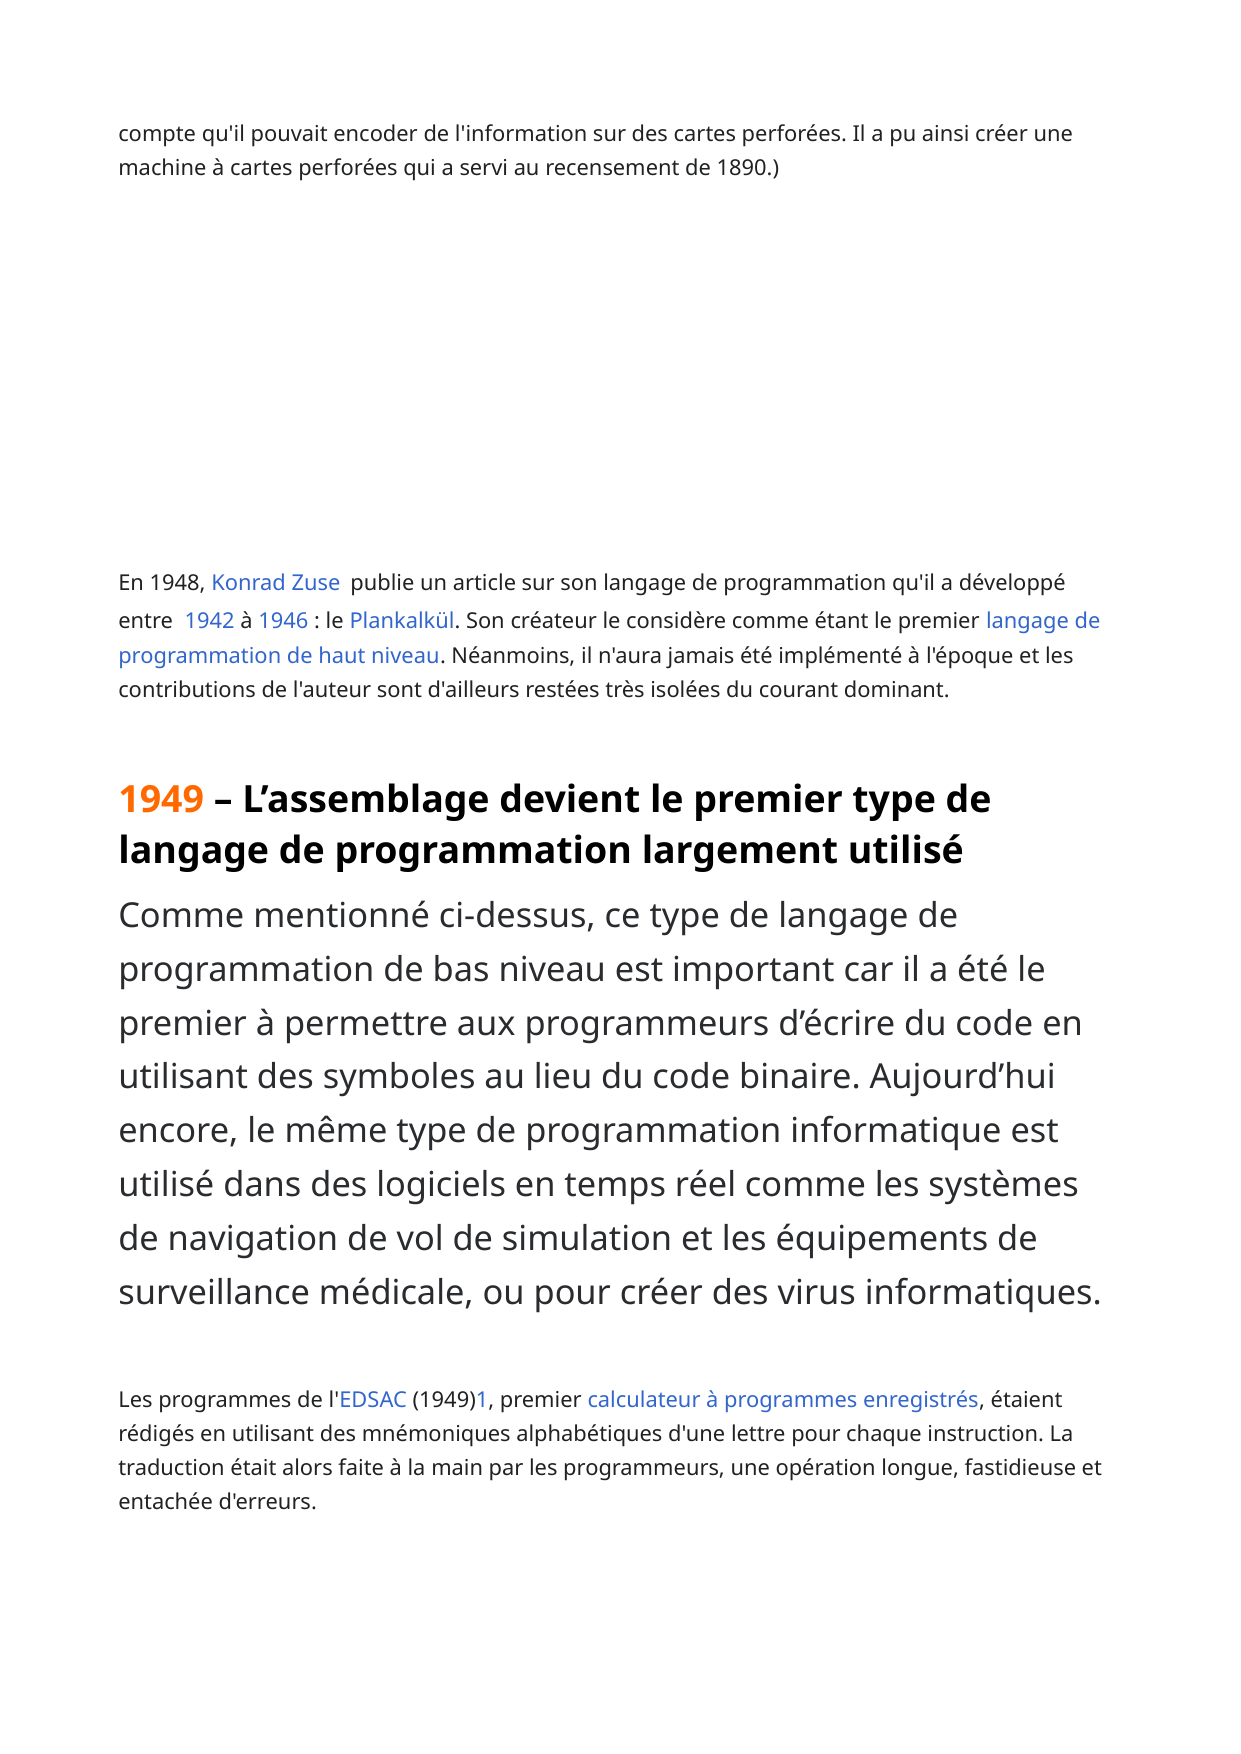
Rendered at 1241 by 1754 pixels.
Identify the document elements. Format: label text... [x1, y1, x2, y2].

text En 1948, Konrad Zuse publie un article sur son langage de programmation qu'il a développé entre 1942 à 1946 : le Plankalkül. Son créateur le considère comme étant le premier langage de programmation de haut niveau. Néanmoins, il n'aura jamais été implémenté à l'époque et les contributions de l'auteur sont d'ailleurs restées très isolées du courant dominant. [118, 550, 1122, 704]
subtitle 1949 – L’assemblage devient le premier type de langage de programmation largement utilisé [118, 773, 1122, 875]
text Comme mentionné ci-dessus, ce type de langage de programmation de bas niveau est important car il a été le premier à permettre aux programmeurs d’écrire du code en utilisant des symboles au lieu du code binaire. Aujourd’hui encore, le même type de programmation informatique est utilisé dans des logiciels en temps réel comme les systèmes de navigation de vol de simulation et les équipements de surveillance médicale, ou pour créer des virus informatiques. [118, 891, 1122, 1314]
text Les programmes de l'EDSAC (1949)1, premier calculateur à programmes enregistrés, étaient rédigés en utilisant des mnémoniques alphabétiques d'une lettre pour chaque instruction. La traduction était alors faite à la main par les programmeurs, une opération longue, fastidieuse et entachée d'erreurs. [118, 1384, 1122, 1516]
text compte qu'il pouvait encoder de l'information sur des cartes perforées. Il a pu ainsi créer une machine à cartes perforées qui a servi au recensement de 1890.) [118, 118, 1122, 182]
